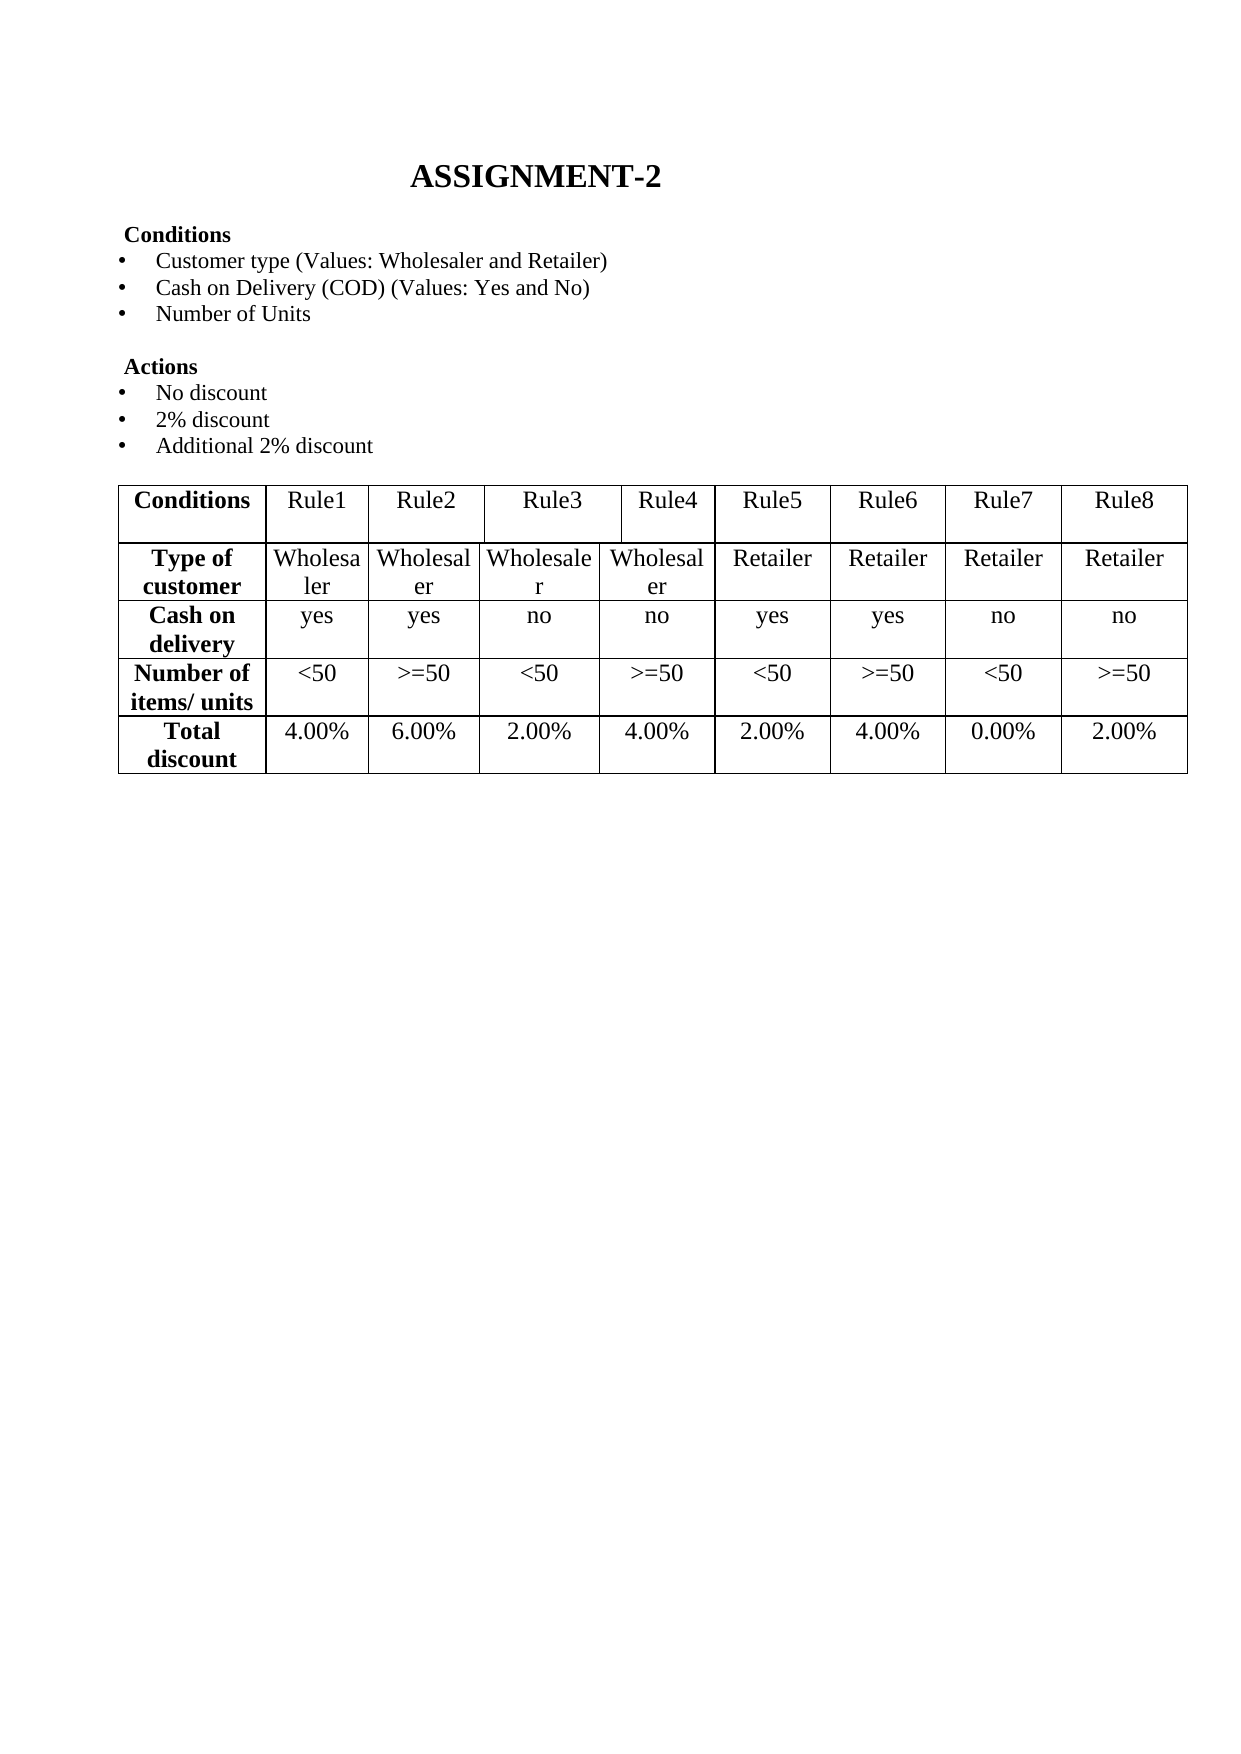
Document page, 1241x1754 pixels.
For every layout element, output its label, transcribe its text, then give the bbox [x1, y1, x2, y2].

table_header Rule5 [716, 486, 830, 542]
table_header Rule3 [485, 486, 621, 542]
table_header Conditions [119, 486, 265, 542]
table_cell >=50 [1062, 659, 1187, 715]
table_cell >=50 [369, 659, 479, 715]
list Additional 2% discount [81, 432, 1122, 458]
table_cell >=50 [600, 659, 714, 715]
table_cell <50 [267, 659, 368, 715]
table_header Rule8 [1062, 486, 1187, 542]
table_header Rule4 [622, 486, 714, 542]
table_cell Wholesaler [600, 544, 714, 600]
text ASSIGNMENT-2 [118, 156, 1122, 195]
table_cell Retailer [716, 544, 830, 600]
table_header Rule2 [369, 486, 484, 542]
table_cell Retailer [946, 544, 1061, 600]
table_cell 4.00% [600, 717, 714, 773]
table_cell <50 [716, 659, 830, 715]
list 2% discount [81, 406, 1122, 432]
table_cell 2.00% [716, 717, 830, 773]
text Actions [118, 353, 1122, 379]
list Cash on Delivery (COD) (Values: Yes and No) [81, 274, 1122, 300]
list Customer type (Values: Wholesaler and Retailer) [81, 247, 1122, 274]
table_cell 2.00% [1062, 717, 1187, 773]
table_cell no [600, 601, 714, 658]
table_cell no [946, 601, 1061, 658]
list Number of Units [81, 300, 1122, 327]
table_header Rule6 [831, 486, 945, 542]
table_cell yes [831, 601, 945, 658]
table_cell 4.00% [831, 717, 945, 773]
text Conditions [118, 221, 1122, 247]
table_cell yes [716, 601, 830, 658]
table_cell Retailer [1062, 544, 1187, 600]
table_cell <50 [946, 659, 1061, 715]
table_cell Cash on delivery [119, 601, 265, 658]
table_cell 6.00% [369, 717, 479, 773]
table_cell Wholesaler [480, 544, 599, 600]
table_cell yes [369, 601, 479, 658]
table_header Rule1 [267, 486, 368, 542]
table_cell Wholesaler [267, 544, 368, 600]
table_cell Type of customer [119, 544, 265, 600]
table_cell Number of items/ units [119, 659, 265, 715]
table_cell >=50 [831, 659, 945, 715]
table_cell Retailer [831, 544, 945, 600]
table_cell 4.00% [267, 717, 368, 773]
list No discount [81, 379, 1122, 406]
table_cell Total discount [119, 717, 265, 773]
table_cell 0.00% [946, 717, 1061, 773]
table_cell 2.00% [480, 717, 599, 773]
table_cell <50 [480, 659, 599, 715]
table_header Rule7 [946, 486, 1061, 542]
table_cell Wholesaler [369, 544, 479, 600]
table_cell yes [267, 601, 368, 658]
table_cell no [1062, 601, 1187, 658]
table_cell no [480, 601, 599, 658]
